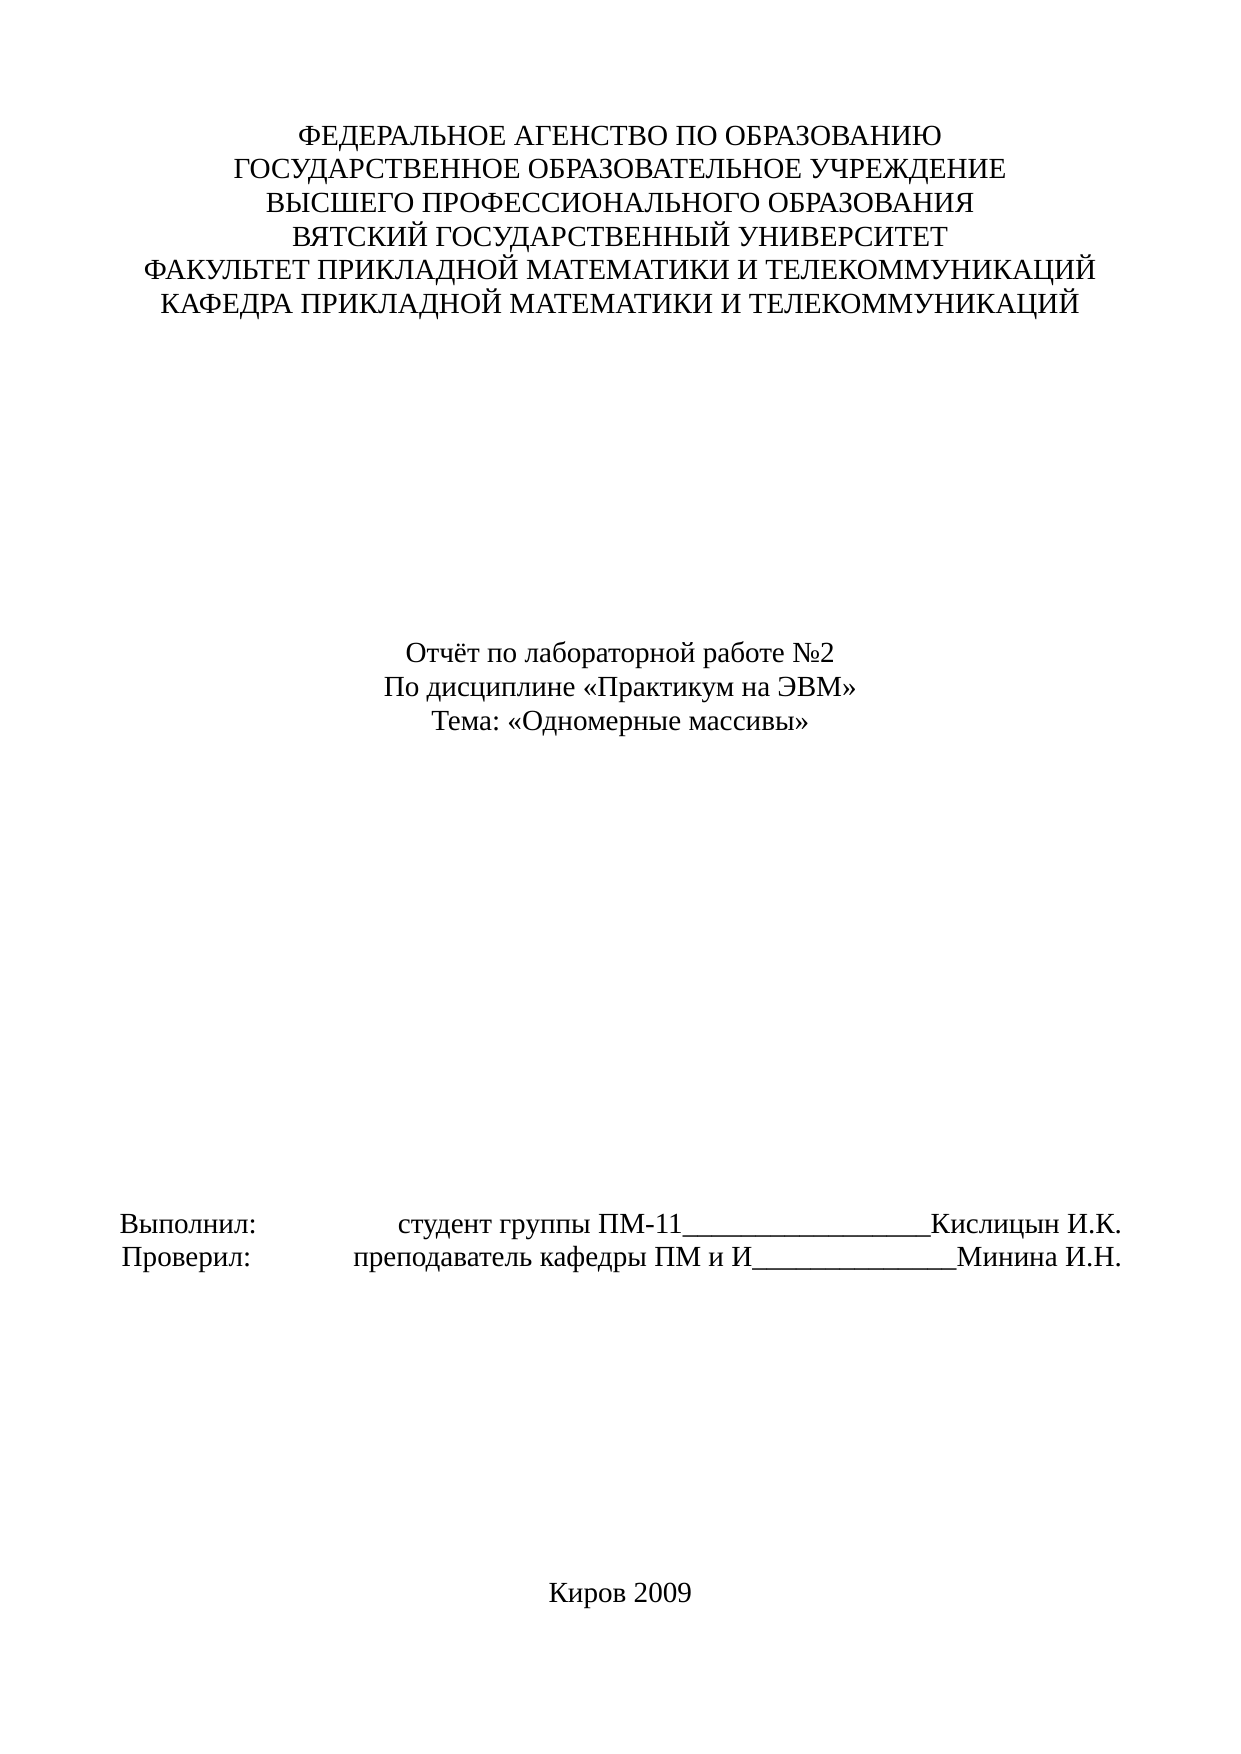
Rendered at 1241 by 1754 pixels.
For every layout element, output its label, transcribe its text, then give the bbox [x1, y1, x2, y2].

text Проверил: преподаватель кафедры ПМ и И______________Минина И.Н. [118, 1239, 1122, 1273]
text Киров 2009 [118, 1575, 1122, 1608]
text ВЯТСКИЙ ГОСУДАРСТВЕННЫЙ УНИВЕРСИТЕТ [118, 219, 1122, 252]
text Отчёт по лабораторной работе №2 [118, 636, 1122, 669]
text КАФЕДРА ПРИКЛАДНОЙ МАТЕМАТИКИ И ТЕЛЕКОММУНИКАЦИЙ [118, 286, 1122, 319]
text Выполнил: студент группы ПМ-11_________________Кислицын И.К. [118, 1206, 1122, 1239]
text ФАКУЛЬТЕТ ПРИКЛАДНОЙ МАТЕМАТИКИ И ТЕЛЕКОММУНИКАЦИЙ [118, 252, 1122, 286]
text По дисциплине «Практикум на ЭВМ» [118, 669, 1122, 703]
text ГОСУДАРСТВЕННОЕ ОБРАЗОВАТЕЛЬНОЕ УЧРЕЖДЕНИЕ [118, 152, 1122, 185]
text ВЫСШЕГО ПРОФЕССИОНАЛЬНОГО ОБРАЗОВАНИЯ [118, 185, 1122, 219]
text Тема: «Одномерные массивы» [118, 703, 1122, 736]
text ФЕДЕРАЛЬНОЕ АГЕНСТВО ПО ОБРАЗОВАНИЮ [118, 118, 1122, 152]
